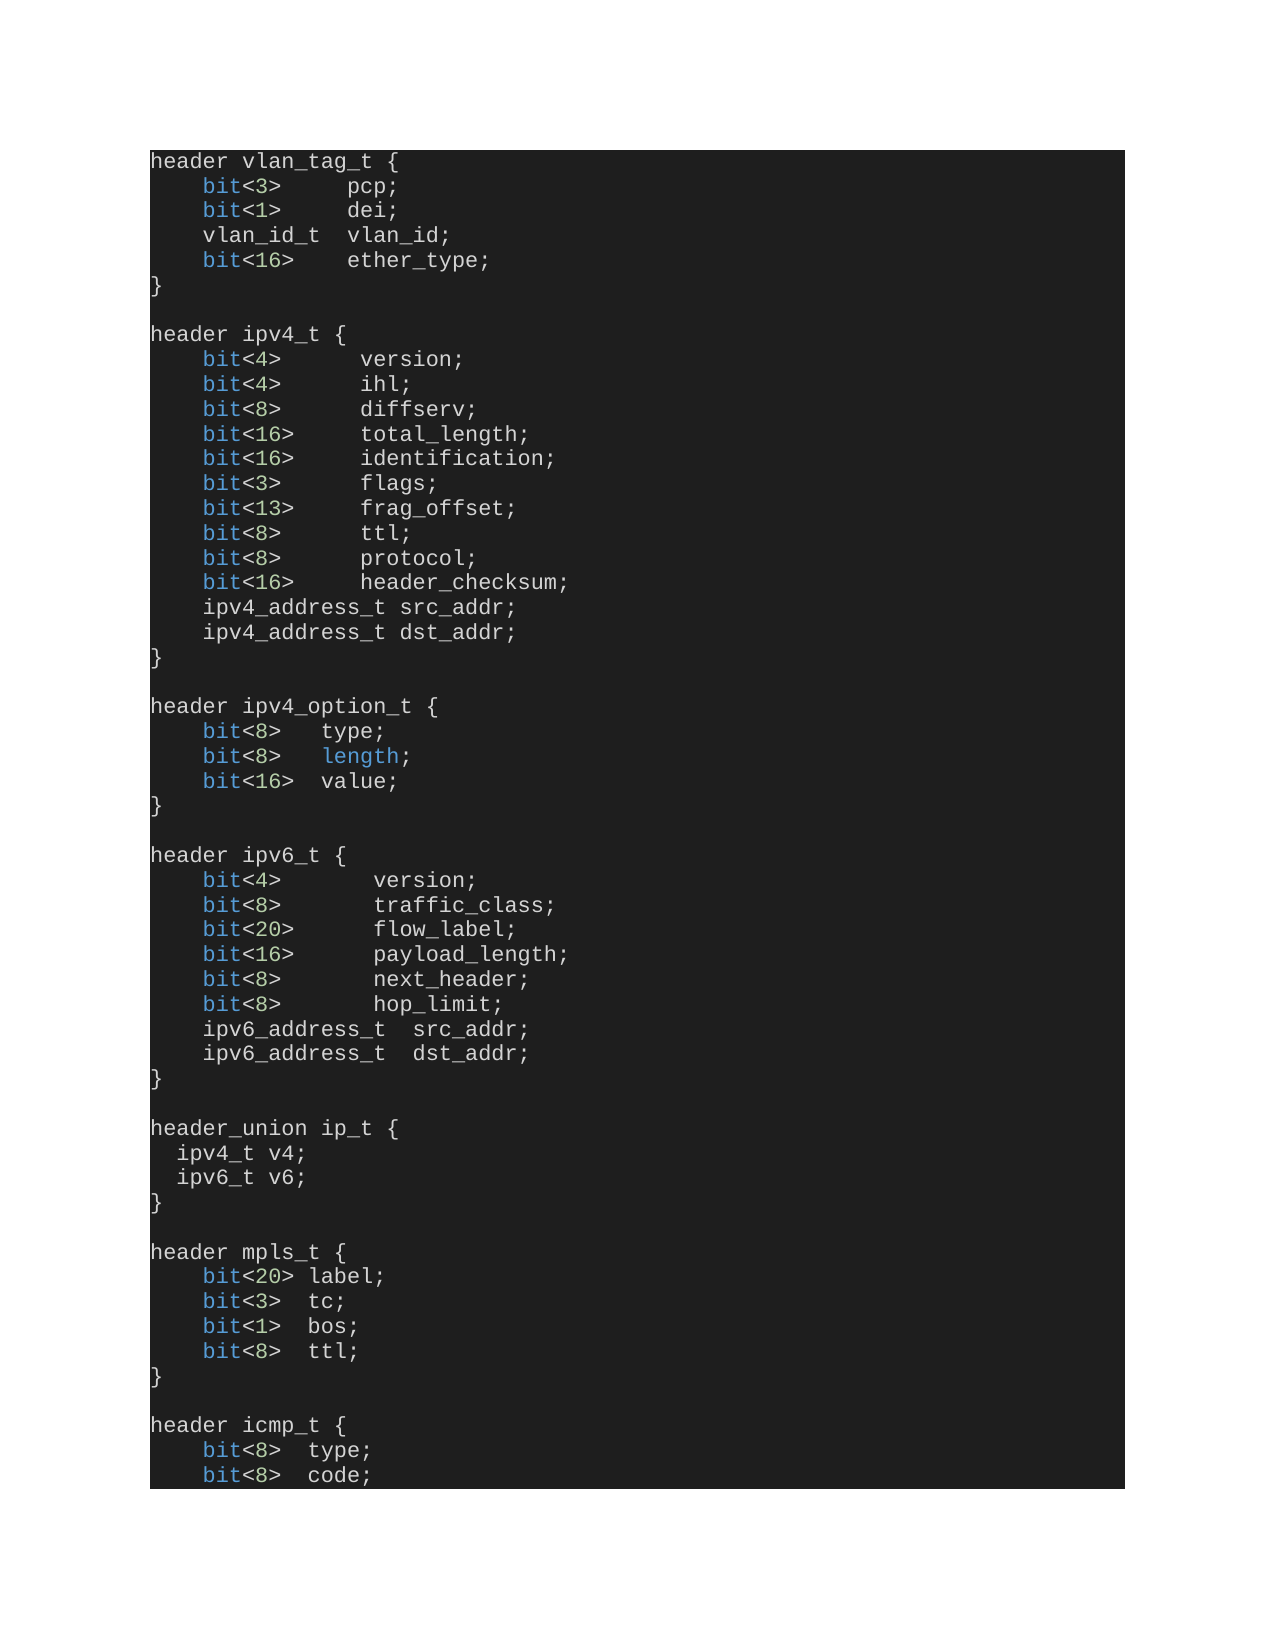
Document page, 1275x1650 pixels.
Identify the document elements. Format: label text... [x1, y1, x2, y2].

text bit<8> type; [150, 720, 1125, 745]
text bit<8> ttl; [150, 522, 1125, 547]
text bit<1> dei; [150, 199, 1125, 224]
text bit<8> next_header; [150, 968, 1125, 993]
text } [150, 274, 1125, 299]
text bit<8> protocol; [150, 547, 1125, 571]
text } [150, 1365, 1125, 1389]
text header_union ip_t { [150, 1117, 1125, 1142]
text bit<20> label; [150, 1266, 1125, 1290]
text } [150, 794, 1125, 819]
text bit<8> length; [150, 745, 1125, 770]
text bit<16> value; [150, 770, 1125, 794]
text header mpls_t { [150, 1241, 1125, 1266]
text bit<4> version; [150, 348, 1125, 373]
text header ipv4_option_t { [150, 695, 1125, 720]
text bit<8> diffserv; [150, 398, 1125, 423]
text bit<16> header_checksum; [150, 571, 1125, 596]
text bit<16> identification; [150, 447, 1125, 472]
text header ipv4_t { [150, 323, 1125, 348]
text header vlan_tag_t { [150, 150, 1125, 175]
text bit<3> tc; [150, 1290, 1125, 1315]
text bit<8> ttl; [150, 1340, 1125, 1365]
text bit<1> bos; [150, 1315, 1125, 1340]
text bit<8> traffic_class; [150, 894, 1125, 918]
text header ipv6_t { [150, 844, 1125, 869]
text ipv4_address_t dst_addr; [150, 621, 1125, 646]
text vlan_id_t vlan_id; [150, 224, 1125, 249]
text ipv6_t v6; [150, 1166, 1125, 1191]
text } [150, 1191, 1125, 1216]
text bit<8> code; [150, 1464, 1125, 1489]
text } [150, 646, 1125, 671]
text bit<16> payload_length; [150, 943, 1125, 968]
text ipv4_t v4; [150, 1142, 1125, 1166]
text bit<8> type; [150, 1439, 1125, 1464]
text bit<16> ether_type; [150, 249, 1125, 274]
text bit<4> ihl; [150, 373, 1125, 398]
text bit<3> flags; [150, 472, 1125, 497]
text bit<3> pcp; [150, 175, 1125, 199]
text ipv6_address_t dst_addr; [150, 1042, 1125, 1067]
text ipv4_address_t src_addr; [150, 596, 1125, 621]
text bit<13> frag_offset; [150, 497, 1125, 522]
text bit<8> hop_limit; [150, 993, 1125, 1018]
text ipv6_address_t src_addr; [150, 1018, 1125, 1042]
text bit<4> version; [150, 869, 1125, 894]
text bit<16> total_length; [150, 423, 1125, 447]
text header icmp_t { [150, 1414, 1125, 1439]
text } [150, 1067, 1125, 1092]
text bit<20> flow_label; [150, 918, 1125, 943]
